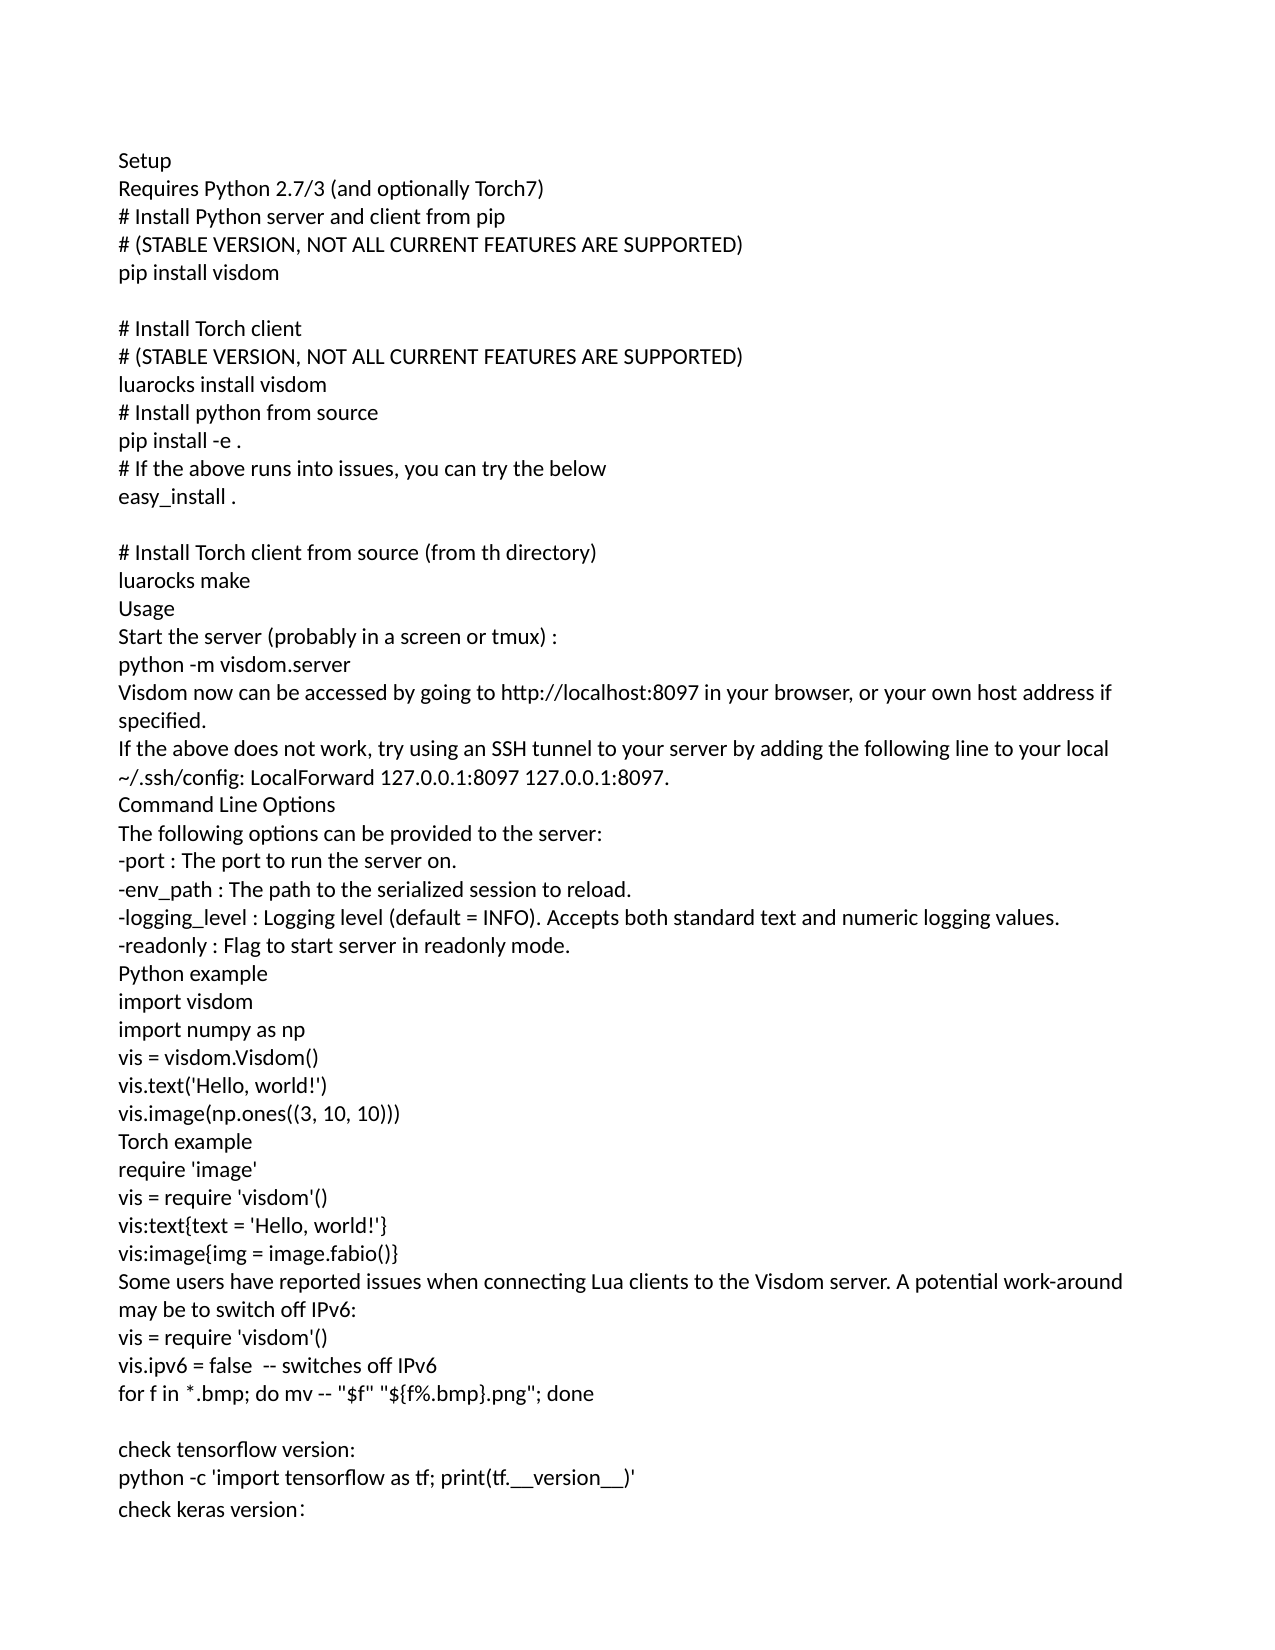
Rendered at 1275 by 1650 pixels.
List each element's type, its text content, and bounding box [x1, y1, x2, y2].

text Usage [118, 594, 1157, 622]
text # Install Python server and client from pip [118, 202, 1157, 230]
text vis:image{img = image.fabio()} [118, 1239, 1157, 1267]
text -env_path : The path to the serialized session to reload. [118, 875, 1157, 903]
text python -m visdom.server [118, 651, 1157, 678]
text -port : The port to run the server on. [118, 847, 1157, 875]
text # (STABLE VERSION, NOT ALL CURRENT FEATURES ARE SUPPORTED) [118, 230, 1157, 258]
text require 'image' [118, 1155, 1157, 1183]
text check tensorflow version: [118, 1435, 1157, 1463]
text Start the server (probably in a screen or tmux) : [118, 622, 1157, 651]
text pip install visdom [118, 258, 1157, 286]
text The following options can be provided to the server: [118, 819, 1157, 847]
text check keras version： [118, 1491, 1157, 1524]
text vis = require 'visdom'() [118, 1323, 1157, 1351]
text vis:text{text = 'Hello, world!'} [118, 1211, 1157, 1239]
text # Install Torch client [118, 314, 1157, 342]
text Setup [118, 146, 1157, 174]
text Torch example [118, 1127, 1157, 1155]
text If the above does not work, try using an SSH tunnel to your server by adding the following line to your local ~/.ssh/config: LocalForward 127.0.0.1:8097 127.0.0.1:8097. [118, 734, 1157, 791]
text -logging_level : Logging level (default = INFO). Accepts both standard text and numeric logging values. [118, 903, 1157, 931]
text Visdom now can be accessed by going to http://localhost:8097 in your browser, or your own host address if specified. [118, 678, 1157, 734]
text import visdom [118, 987, 1157, 1015]
text Requires Python 2.7/3 (and optionally Torch7) [118, 174, 1157, 202]
text pip install -e . [118, 426, 1157, 454]
text luarocks make [118, 566, 1157, 594]
text luarocks install visdom [118, 370, 1157, 398]
text # (STABLE VERSION, NOT ALL CURRENT FEATURES ARE SUPPORTED) [118, 342, 1157, 370]
text Command Line Options [118, 791, 1157, 819]
text # If the above runs into issues, you can try the below [118, 454, 1157, 482]
text # Install Torch client from source (from th directory) [118, 538, 1157, 566]
text vis = require 'visdom'() [118, 1183, 1157, 1211]
text easy_install . [118, 482, 1157, 510]
text for f in *.bmp; do mv -- "$f" "${f%.bmp}.png"; done [118, 1379, 1157, 1407]
text vis.image(np.ones((3, 10, 10))) [118, 1099, 1157, 1127]
text vis.text('Hello, world!') [118, 1071, 1157, 1099]
text vis = visdom.Visdom() [118, 1043, 1157, 1071]
text Python example [118, 959, 1157, 987]
text # Install python from source [118, 398, 1157, 426]
text vis.ipv6 = false -- switches off IPv6 [118, 1351, 1157, 1379]
text -readonly : Flag to start server in readonly mode. [118, 931, 1157, 959]
text python -c 'import tensorflow as tf; print(tf.__version__)' [118, 1463, 1157, 1491]
text Some users have reported issues when connecting Lua clients to the Visdom server. A potential work-around may be to switch off IPv6: [118, 1267, 1157, 1323]
text import numpy as np [118, 1015, 1157, 1043]
